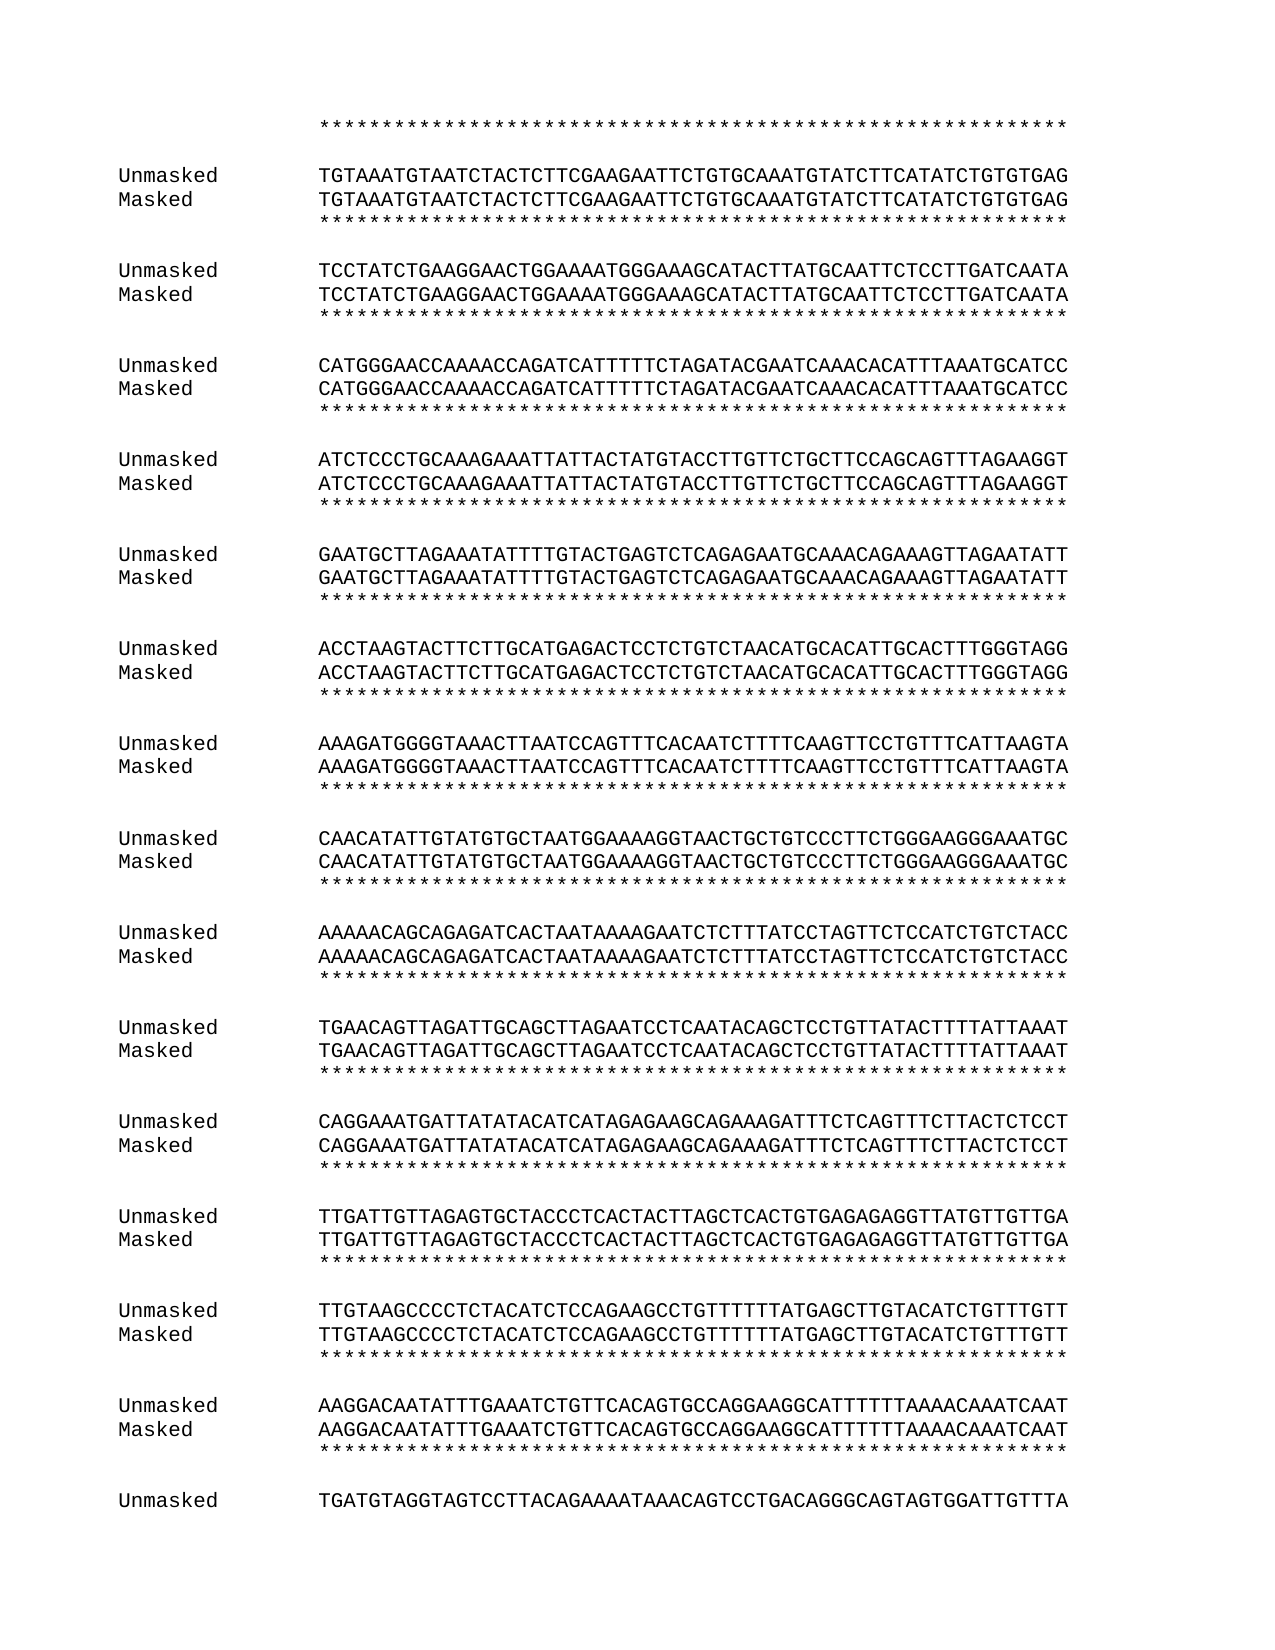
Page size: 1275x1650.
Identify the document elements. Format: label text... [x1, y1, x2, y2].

text Masked ACCTAAGTACTTCTTGCATGAGACTCCTCTGTCTAACATGCACATTGCACTTTGGGTAGG [118, 662, 1157, 686]
text Unmasked TGAACAGTTAGATTGCAGCTTAGAATCCTCAATACAGCTCCTGTTATACTTTTATTAAAT [118, 1017, 1157, 1040]
text Masked CAACATATTGTATGTGCTAATGGAAAAGGTAACTGCTGTCCCTTCTGGGAAGGGAAATGC [118, 851, 1157, 875]
text Masked TTGATTGTTAGAGTGCTACCCTCACTACTTAGCTCACTGTGAGAGAGGTTATGTTGTTGA [118, 1229, 1157, 1253]
text ************************************************************ [118, 213, 1157, 236]
text ************************************************************ [118, 1064, 1157, 1088]
text Unmasked CAACATATTGTATGTGCTAATGGAAAAGGTAACTGCTGTCCCTTCTGGGAAGGGAAATGC [118, 827, 1157, 851]
text ************************************************************ [118, 1442, 1157, 1466]
text Masked CAGGAAATGATTATATACATCATAGAGAAGCAGAAAGATTTCTCAGTTTCTTACTCTCCT [118, 1135, 1157, 1158]
text ************************************************************ [118, 875, 1157, 898]
text Unmasked AAAAACAGCAGAGATCACTAATAAAAGAATCTCTTTATCCTAGTTCTCCATCTGTCTACC [118, 922, 1157, 946]
text Unmasked TCCTATCTGAAGGAACTGGAAAATGGGAAAGCATACTTATGCAATTCTCCTTGATCAATA [118, 260, 1157, 284]
text Masked TCCTATCTGAAGGAACTGGAAAATGGGAAAGCATACTTATGCAATTCTCCTTGATCAATA [118, 284, 1157, 307]
text Unmasked TGTAAATGTAATCTACTCTTCGAAGAATTCTGTGCAAATGTATCTTCATATCTGTGTGAG [118, 165, 1157, 189]
text ************************************************************ [118, 969, 1157, 993]
text Masked TTGTAAGCCCCTCTACATCTCCAGAAGCCTGTTTTTTATGAGCTTGTACATCTGTTTGTT [118, 1324, 1157, 1348]
text Unmasked TGATGTAGGTAGTCCTTACAGAAAATAAACAGTCCTGACAGGGCAGTAGTGGATTGTTTA [118, 1489, 1157, 1513]
text Unmasked GAATGCTTAGAAATATTTTGTACTGAGTCTCAGAGAATGCAAACAGAAAGTTAGAATATT [118, 544, 1157, 567]
text ************************************************************ [118, 307, 1157, 331]
text ************************************************************ [118, 1253, 1157, 1277]
text Unmasked ATCTCCCTGCAAAGAAATTATTACTATGTACCTTGTTCTGCTTCCAGCAGTTTAGAAGGT [118, 449, 1157, 473]
text Masked GAATGCTTAGAAATATTTTGTACTGAGTCTCAGAGAATGCAAACAGAAAGTTAGAATATT [118, 567, 1157, 591]
text Unmasked CATGGGAACCAAAACCAGATCATTTTTCTAGATACGAATCAAACACATTTAAATGCATCC [118, 354, 1157, 378]
text Masked AAAAACAGCAGAGATCACTAATAAAAGAATCTCTTTATCCTAGTTCTCCATCTGTCTACC [118, 946, 1157, 969]
text ************************************************************ [118, 118, 1157, 142]
text Masked ATCTCCCTGCAAAGAAATTATTACTATGTACCTTGTTCTGCTTCCAGCAGTTTAGAAGGT [118, 473, 1157, 496]
text ************************************************************ [118, 780, 1157, 804]
text Masked CATGGGAACCAAAACCAGATCATTTTTCTAGATACGAATCAAACACATTTAAATGCATCC [118, 378, 1157, 402]
text Masked AAAGATGGGGTAAACTTAATCCAGTTTCACAATCTTTTCAAGTTCCTGTTTCATTAAGTA [118, 757, 1157, 780]
text Unmasked ACCTAAGTACTTCTTGCATGAGACTCCTCTGTCTAACATGCACATTGCACTTTGGGTAGG [118, 638, 1157, 662]
text Unmasked CAGGAAATGATTATATACATCATAGAGAAGCAGAAAGATTTCTCAGTTTCTTACTCTCCT [118, 1111, 1157, 1135]
text Masked TGAACAGTTAGATTGCAGCTTAGAATCCTCAATACAGCTCCTGTTATACTTTTATTAAAT [118, 1040, 1157, 1064]
text ************************************************************ [118, 686, 1157, 709]
text Unmasked TTGATTGTTAGAGTGCTACCCTCACTACTTAGCTCACTGTGAGAGAGGTTATGTTGTTGA [118, 1206, 1157, 1229]
text ************************************************************ [118, 402, 1157, 426]
text Unmasked AAGGACAATATTTGAAATCTGTTCACAGTGCCAGGAAGGCATTTTTTAAAACAAATCAAT [118, 1395, 1157, 1419]
text Unmasked AAAGATGGGGTAAACTTAATCCAGTTTCACAATCTTTTCAAGTTCCTGTTTCATTAAGTA [118, 733, 1157, 757]
text Masked TGTAAATGTAATCTACTCTTCGAAGAATTCTGTGCAAATGTATCTTCATATCTGTGTGAG [118, 189, 1157, 213]
text ************************************************************ [118, 1158, 1157, 1182]
text Unmasked TTGTAAGCCCCTCTACATCTCCAGAAGCCTGTTTTTTATGAGCTTGTACATCTGTTTGTT [118, 1300, 1157, 1324]
text ************************************************************ [118, 1348, 1157, 1371]
text Masked AAGGACAATATTTGAAATCTGTTCACAGTGCCAGGAAGGCATTTTTTAAAACAAATCAAT [118, 1419, 1157, 1442]
text ************************************************************ [118, 496, 1157, 520]
text ************************************************************ [118, 591, 1157, 615]
